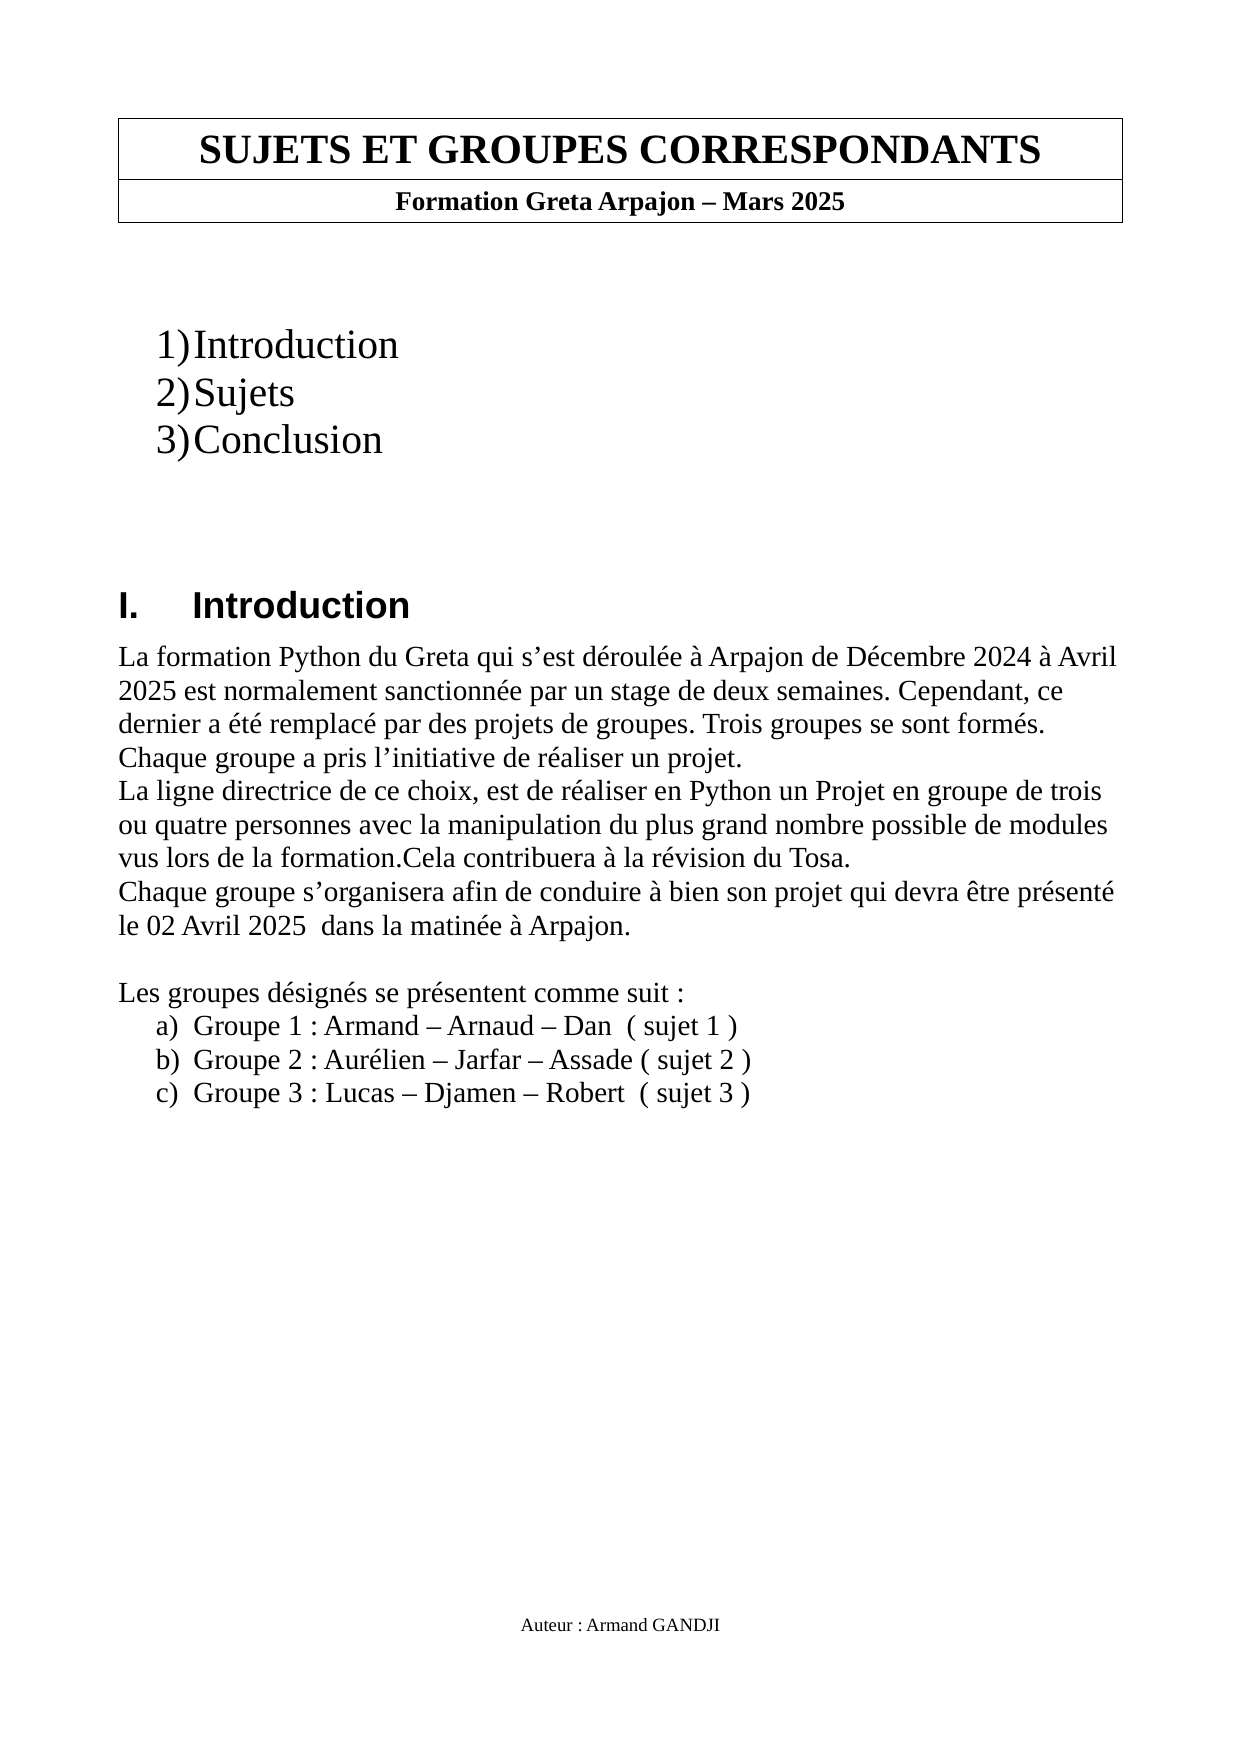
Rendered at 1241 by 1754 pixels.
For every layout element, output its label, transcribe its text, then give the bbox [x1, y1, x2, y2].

subtitle Introduction [118, 584, 1122, 627]
list Conclusion [156, 415, 1122, 463]
list Introduction [156, 319, 1122, 367]
table_cell Formation Greta Arpajon – Mars 2025 [119, 180, 1122, 222]
text La ligne directrice de ce choix, est de réaliser en Python un Projet en groupe de trois ou quatre personnes avec la manipulation du plus grand nombre possible de modules vus lors de la formation.Cela contribuera à la révision du Tosa. [118, 773, 1122, 874]
text La formation Python du Greta qui s’est déroulée à Arpajon de Décembre 2024 à Avril 2025 est normalement sanctionnée par un stage de deux semaines. Cependant, ce dernier a été remplacé par des projets de groupes. Trois groupes se sont formés. Chaque groupe a pris l’initiative de réaliser un projet. [118, 639, 1122, 773]
text Chaque groupe s’organisera afin de conduire à bien son projet qui devra être présenté le 02 Avril 2025 dans la matinée à Arpajon. [118, 874, 1122, 941]
list Groupe 2 : Aurélien – Jarfar – Assade ( sujet 2 ) [156, 1042, 1122, 1075]
list Groupe 1 : Armand – Arnaud – Dan ( sujet 1 ) [156, 1008, 1122, 1042]
list Groupe 3 : Lucas – Djamen – Robert ( sujet 3 ) [156, 1075, 1122, 1109]
list Sujets [156, 367, 1122, 415]
table_header SUJETS ET GROUPES CORRESPONDANTS [119, 119, 1122, 178]
text Les groupes désignés se présentent comme suit : [118, 975, 1122, 1008]
